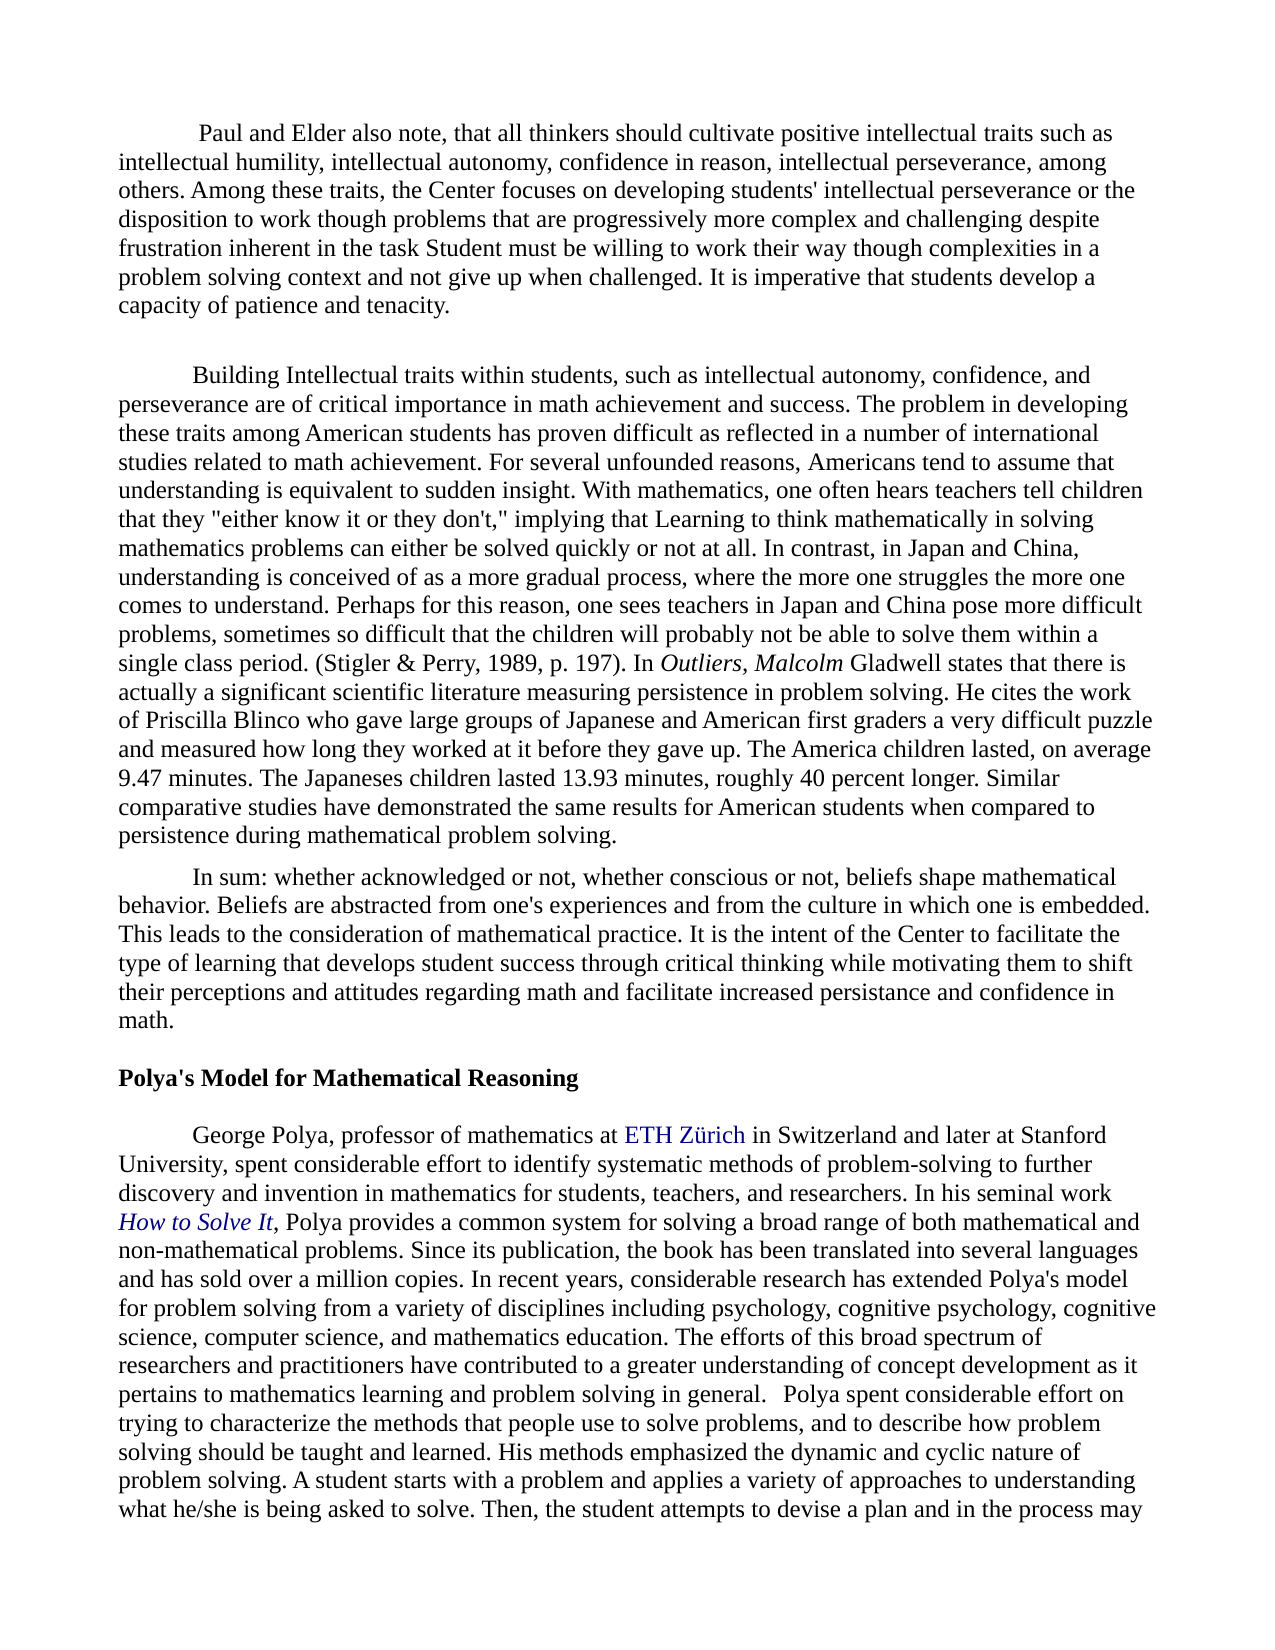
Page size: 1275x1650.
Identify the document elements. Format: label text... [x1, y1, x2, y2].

text In sum: whether acknowledged or not, whether conscious or not, beliefs shape mathematical behavior. Beliefs are abstracted from one's experiences and from the culture in which one is embedded. This leads to the consideration of mathematical practice. It is the intent of the Center to facilitate the type of learning that develops student success through critical thinking while motivating them to shift their perceptions and attitudes regarding math and facilitate increased persistance and confidence in math. [118, 862, 1157, 1034]
text Paul and Elder also note, that all thinkers should cultivate positive intellectual traits such as intellectual humility, intellectual autonomy, confidence in reason, intellectual perseverance, among others. Among these traits, the Center focuses on developing students' intellectual perseverance or the disposition to work though problems that are progressively more complex and challenging despite frustration inherent in the task Student must be willing to work their way though complexities in a problem solving context and not give up when challenged. It is imperative that students develop a capacity of patience and tenacity. [118, 118, 1157, 319]
text Polya's Model for Mathematical Reasoning [118, 1063, 1157, 1092]
text George Polya, professor of mathematics at ETH Zürich in Switzerland and later at Stanford University, spent considerable effort to identify systematic methods of problem-solving to further discovery and invention in mathematics for students, teachers, and researchers. In his seminal work How to Solve It, Polya provides a common system for solving a broad range of both mathematical and non-mathematical problems. Since its publication, the book has been translated into several languages and has sold over a million copies. In recent years, considerable research has extended Polya's model for problem solving from a variety of disciplines including psychology, cognitive psychology, cognitive science, computer science, and mathematics education. The efforts of this broad spectrum of researchers and practitioners have contributed to a greater understanding of concept development as it pertains to mathematics learning and problem solving in general. Polya spent considerable effort on trying to characterize the methods that people use to solve problems, and to describe how problem solving should be taught and learned. His methods emphasized the dynamic and cyclic nature of problem solving. A student starts with a problem and applies a variety of approaches to understanding what he/she is being asked to solve. Then, the student attempts to devise a plan and in the process may [118, 1121, 1157, 1523]
text Building Intellectual traits within students, such as intellectual autonomy, confidence, and perseverance are of critical importance in math achievement and success. The problem in developing these traits among American students has proven difficult as reflected in a number of international studies related to math achievement. For several unfounded reasons, Americans tend to assume that understanding is equivalent to sudden insight. With mathematics, one often hears teachers tell children that they "either know it or they don't," implying that Learning to think mathematically in solving mathematics problems can either be solved quickly or not at all. In contrast, in Japan and China, understanding is conceived of as a more gradual process, where the more one struggles the more one comes to understand. Perhaps for this reason, one sees teachers in Japan and China pose more difficult problems, sometimes so difficult that the children will probably not be able to solve them within a single class period. (Stigler & Perry, 1989, p. 197). In Outliers, Malcolm Gladwell states that there is actually a significant scientific literature measuring persistence in problem solving. He cites the work of Priscilla Blinco who gave large groups of Japanese and American first graders a very difficult puzzle and measured how long they worked at it before they gave up. The America children lasted, on average 9.47 minutes. The Japaneses children lasted 13.93 minutes, roughly 40 percent longer. Similar comparative studies have demonstrated the same results for American students when compared to persistence during mathematical problem solving. [118, 361, 1157, 849]
